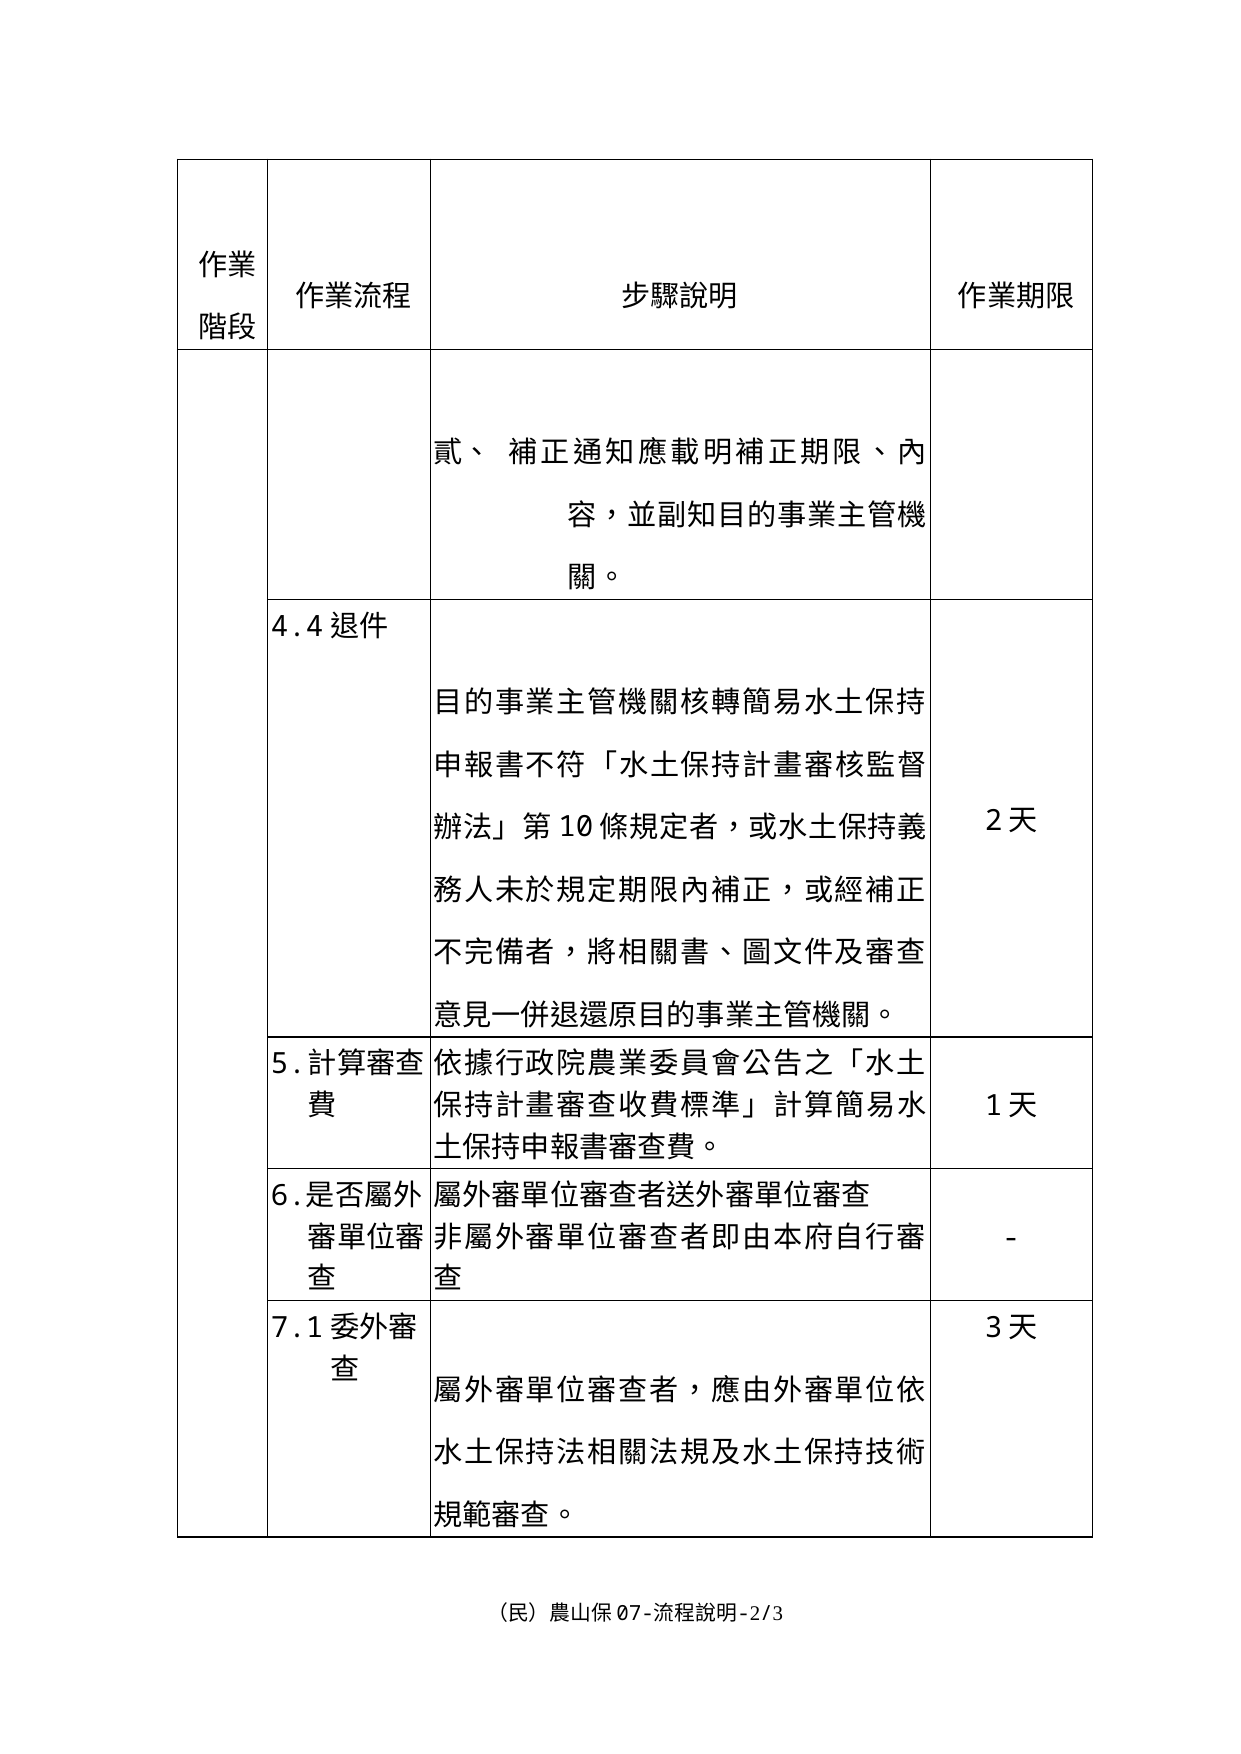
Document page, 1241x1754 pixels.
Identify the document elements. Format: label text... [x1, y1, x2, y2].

table_header 作業階段 [178, 160, 267, 349]
table_cell [268, 350, 430, 599]
table_cell - [931, 1169, 1092, 1300]
table_cell 7.1 委外審查 [268, 1301, 430, 1536]
table_cell [931, 350, 1092, 599]
table_cell 水土保持計畫經基本審查後，認有必要補正者，應通知水土保持義務人補正。 補正通知應載明補正期限、內容，並副知目的事業主管機關。 [431, 350, 930, 599]
table_cell 1天 [931, 1038, 1092, 1168]
table_header 作業期限 [931, 160, 1092, 349]
table_cell 5. 計算審查費 [268, 1038, 430, 1168]
table_cell 6.是否屬外審單位審查 [268, 1169, 430, 1300]
table_cell 目的事業主管機關核轉簡易水土保持申報書不符「水土保持計畫審核監督辦法」第10條規定者，或水土保持義務人未於規定期限內補正，或經補正不完備者，將相關書、圖文件及審查意見一併退還原目的事業主管機關。 [431, 600, 930, 1036]
table_cell 依據行政院農業委員會公告之「水土保持計畫審查收費標準」計算簡易水土保持申報書審查費。 [431, 1038, 930, 1168]
table_header 步驟說明 [431, 160, 930, 349]
table_cell 2天 [931, 600, 1092, 1036]
table_cell 3天 [931, 1301, 1092, 1536]
table_header 作業流程 [268, 160, 430, 349]
table_cell [178, 350, 267, 1536]
table_cell 屬外審單位審查者，應由外審單位依水土保持法相關法規及水土保持技術規範審查。 [431, 1301, 930, 1536]
table_cell 4.4 退件 [268, 600, 430, 1036]
table_cell 屬外審單位審查者送外審單位審查 非屬外審單位審查者即由本府自行審查 [431, 1169, 930, 1300]
